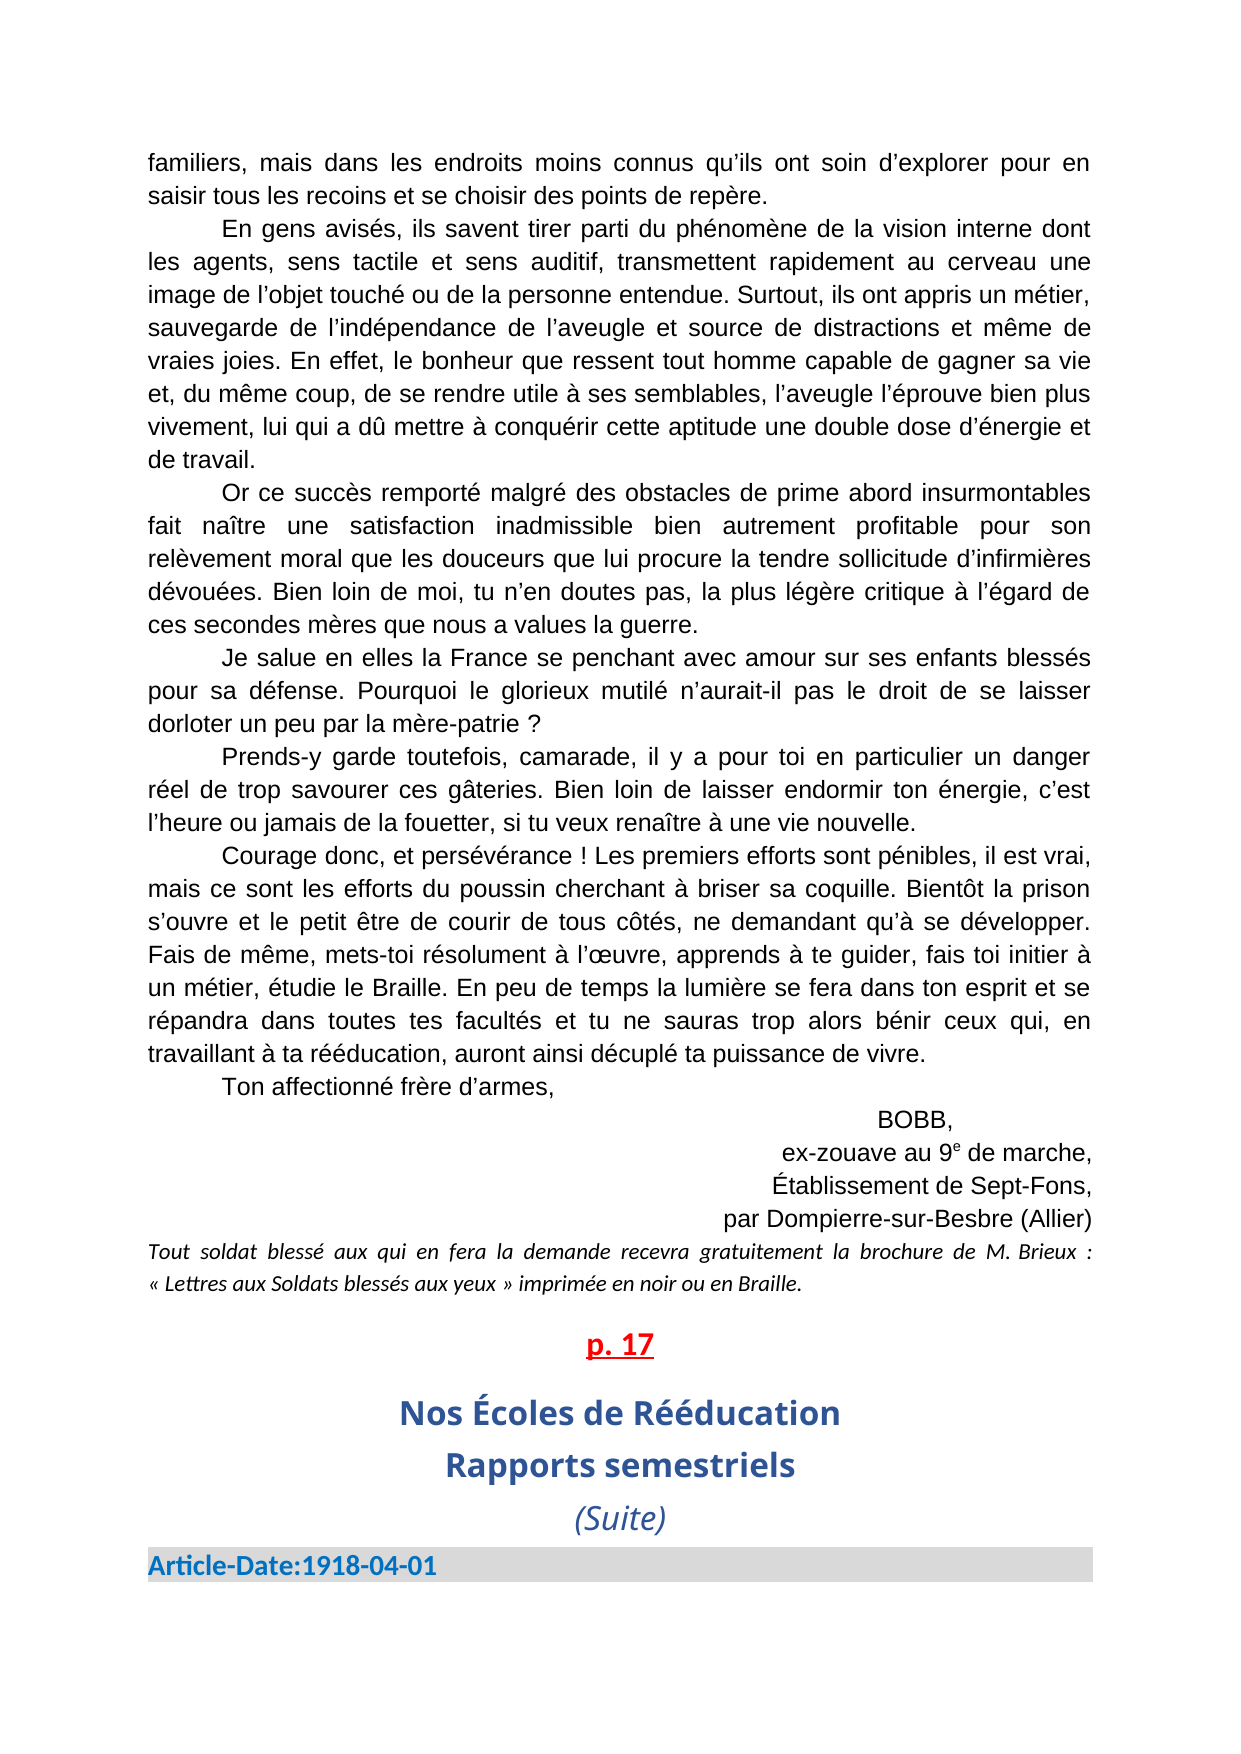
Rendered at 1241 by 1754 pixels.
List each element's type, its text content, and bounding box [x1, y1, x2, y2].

text BOBB, [664, 1105, 1093, 1134]
text Ton affectionné frère d’armes, [148, 1072, 1093, 1101]
subtitle (Suite) [148, 1494, 1093, 1540]
text Établissement de Sept-Fons, [148, 1171, 1093, 1200]
text Tout soldat blessé aux qui en fera la demande recevra gratuitement la brochure de M. Brieux : « Lettres aux Soldats blessés aux yeux » imprimée en noir ou en Braille. [148, 1237, 1093, 1297]
text Je salue en elles la France se penchant avec amour sur ses enfants blessés pour sa défense. Pourquoi le glorieux mutilé n’aurait-il pas le droit de se laisser dorloter un peu par la mère-patrie ? [148, 643, 1093, 738]
subtitle Rapports semestriels [148, 1442, 1093, 1488]
text En gens avisés, ils savent tirer parti du phénomène de la vision interne dont les agents, sens tactile et sens auditif, transmettent rapidement au cerveau une image de l’objet touché ou de la personne entendue. Surtout, ils ont appris un métier, sauvegarde de l’indépendance de l’aveugle et source de distractions et même de vraies joies. En effet, le bonheur que ressent tout homme capable de gagner sa vie et, du même coup, de se rendre utile à ses semblables, l’aveugle l’éprouve bien plus vivement, lui qui a dû mettre à conquérir cette aptitude une double dose d’énergie et de travail. [148, 214, 1093, 473]
text Courage donc, et persévérance ! Les premiers efforts sont pénibles, il est vrai, mais ce sont les efforts du poussin cherchant à briser sa coquille. Bientôt la prison s’ouvre et le petit être de courir de tous côtés, ne demandant qu’à se développer. Fais de même, mets-toi résolument à l’œuvre, apprends à te guider, fais toi initier à un métier, étudie le Braille. En peu de temps la lumière se fera dans ton esprit et se répandra dans toutes tes facultés et tu ne sauras trop alors bénir ceux qui, en travaillant à ta rééducation, auront ainsi décuplé ta puissance de vivre. [148, 841, 1093, 1068]
text Article-Date:1918-04-01 [148, 1547, 1093, 1582]
subtitle Nos Écoles de Rééducation [148, 1390, 1093, 1436]
text familiers, mais dans les endroits moins connus qu’ils ont soin d’explorer pour en saisir tous les recoins et se choisir des points de repère. [148, 148, 1093, 209]
text par Dompierre-sur-Besbre (Allier) [148, 1204, 1093, 1233]
text p. 17 [148, 1322, 1093, 1363]
text Prends-y garde toutefois, camarade, il y a pour toi en particulier un danger réel de trop savourer ces gâteries. Bien loin de laisser endormir ton énergie, c’est l’heure ou jamais de la fouetter, si tu veux renaître à une vie nouvelle. [148, 742, 1093, 837]
text ex-zouave au 9e de marche, [148, 1138, 1093, 1167]
text Or ce succès remporté malgré des obstacles de prime abord insurmontables fait naître une satisfaction inadmissible bien autrement profitable pour son relèvement moral que les douceurs que lui procure la tendre sollicitude d’infirmières dévouées. Bien loin de moi, tu n’en doutes pas, la plus légère critique à l’égard de ces secondes mères que nous a values la guerre. [148, 478, 1093, 639]
